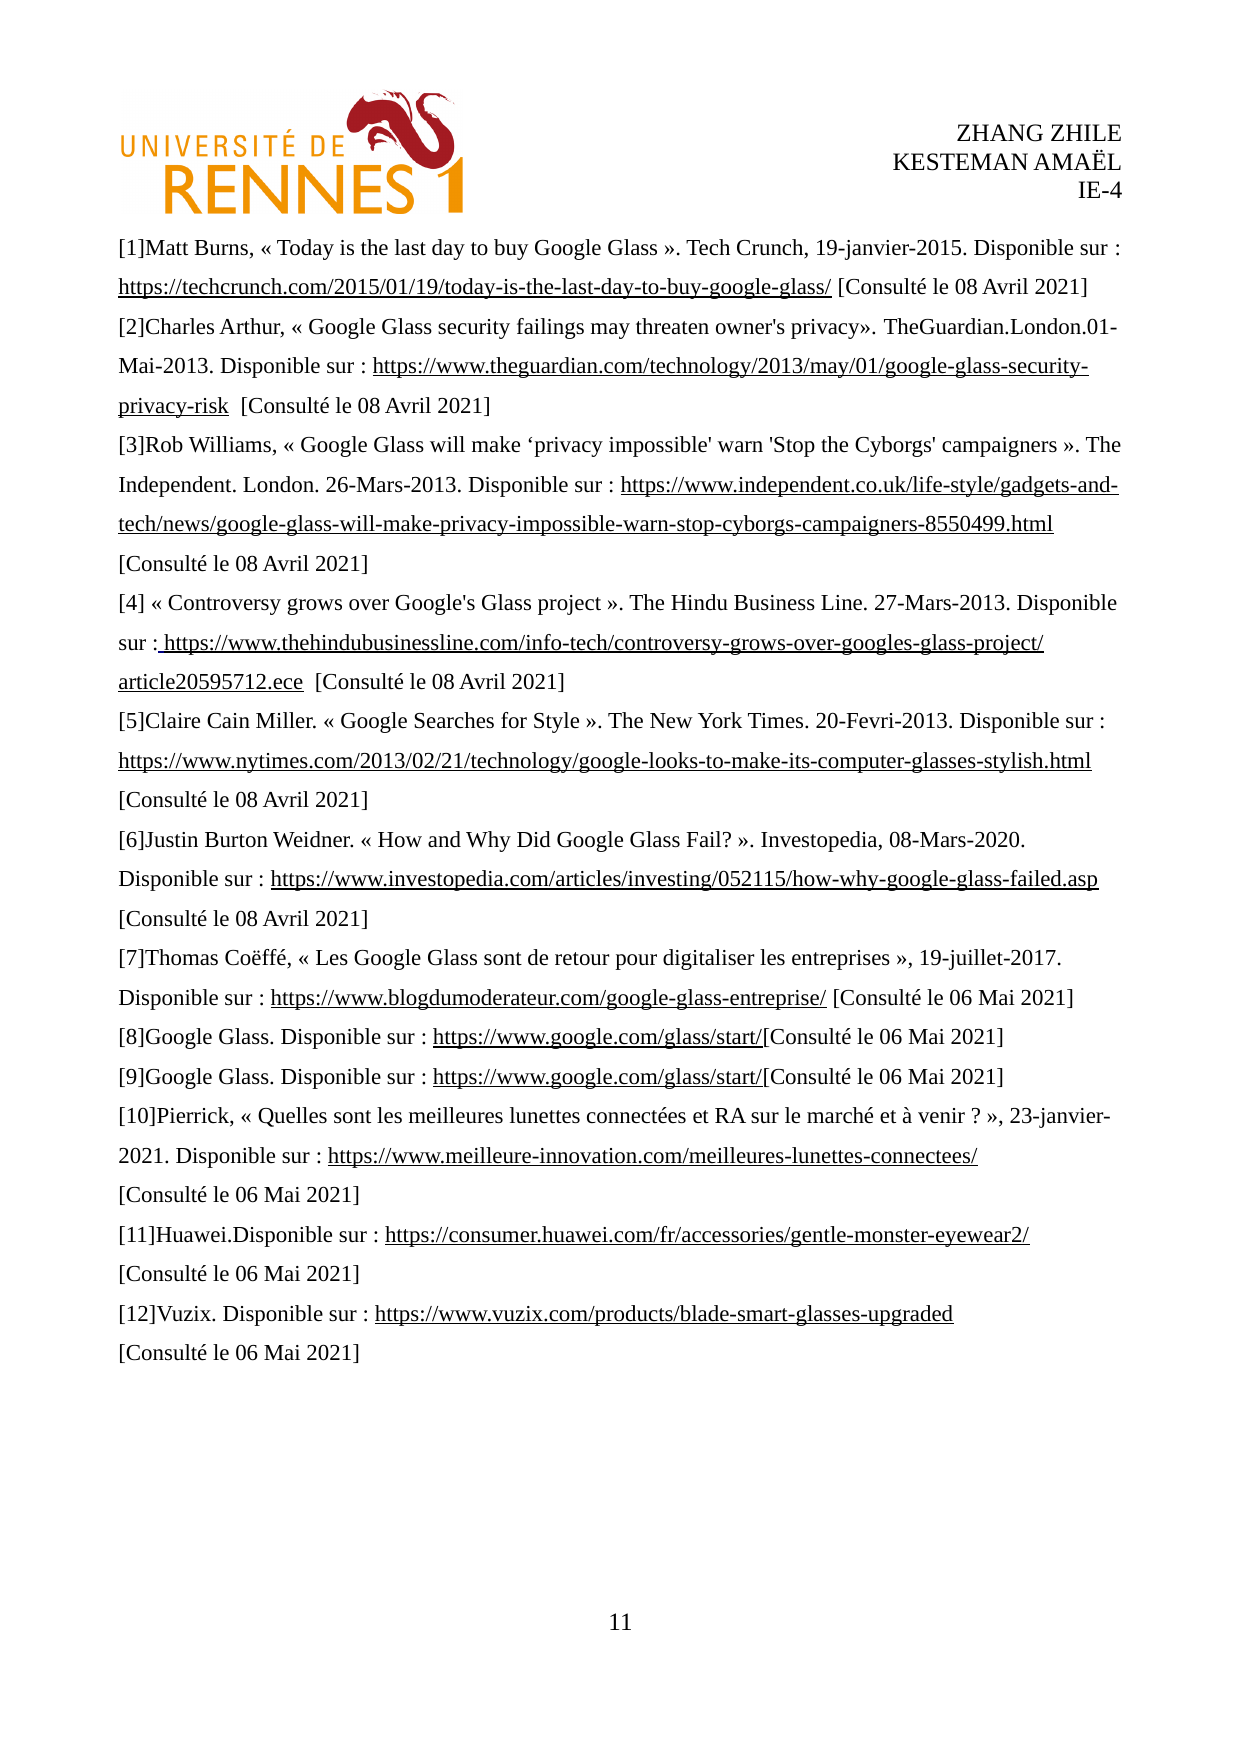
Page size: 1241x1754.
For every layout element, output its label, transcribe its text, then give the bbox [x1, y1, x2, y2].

text « Controversy grows over Google's Glass project ». The Hindu Business Line. 27-Mars-2013. Disponible sur : https://www.thehindubusinessline.com/info-tech/controversy-grows-over-googles-glass-project/article20595712.ece [Consulté le 08 Avril 2021] [118, 589, 1122, 694]
text Thomas Coëffé, « Les Google Glass sont de retour pour digitaliser les entreprises », 19-juillet-2017. Disponible sur : https://www.blogdumoderateur.com/google-glass-entreprise/ [Consulté le 06 Mai 2021] [118, 944, 1122, 1010]
text Vuzix. Disponible sur : https://www.vuzix.com/products/blade-smart-glasses-upgraded [118, 1300, 1122, 1326]
text Matt Burns, « Today is the last day to buy Google Glass ». Tech Crunch, 19-janvier-2015. Disponible sur : https://techcrunch.com/2015/01/19/today-is-the-last-day-to-buy-google-glass/ [Consulté le 08 Avril 2021] [118, 234, 1122, 300]
text Huawei.Disponible sur : https://consumer.huawei.com/fr/accessories/gentle-monster-eyewear2/ [118, 1221, 1122, 1247]
text [Consulté le 06 Mai 2021] [118, 1339, 1122, 1366]
text Pierrick, « Quelles sont les meilleures lunettes connectées et RA sur le marché et à venir ? », 23-janvier-2021. Disponible sur : https://www.meilleure-innovation.com/meilleures-lunettes-connectees/ [118, 1102, 1122, 1168]
text Claire Cain Miller. « Google Searches for Style ». The New York Times. 20-Fevri-2013. Disponible sur : [118, 708, 1122, 734]
picture [121, 89, 463, 214]
text Google Glass. Disponible sur : https://www.google.com/glass/start/[Consulté le 06 Mai 2021] [118, 1063, 1122, 1089]
text Charles Arthur, « Google Glass security failings may threaten owner's privacy». TheGuardian.London.01- Mai-2013. Disponible sur : https://www.theguardian.com/technology/2013/may/01/google-glass-security-privacy-risk [Consulté le 08 Avril 2021] [118, 313, 1122, 418]
text Justin Burton Weidner. « How and Why Did Google Glass Fail? ». Investopedia, 08-Mars-2020. Disponible sur : https://www.investopedia.com/articles/investing/052115/how-why-google-glass-failed.asp [118, 826, 1122, 892]
text Google Glass. Disponible sur : https://www.google.com/glass/start/[Consulté le 06 Mai 2021] [118, 1023, 1122, 1050]
text Rob Williams, « Google Glass will make ‘privacy impossible' warn 'Stop the Cyborgs' campaigners ». The Independent. London. 26-Mars-2013. Disponible sur : https://www.independent.co.uk/life-style/gadgets-and-tech/news/google-glass-will-make-privacy-impossible-warn-stop-cyborgs-campaigners-8550499.html [Consulté le 08 Avril 2021] [118, 431, 1122, 576]
text https://www.nytimes.com/2013/02/21/technology/google-looks-to-make-its-computer-glasses-stylish.html [118, 747, 1122, 773]
text [Consulté le 06 Mai 2021] [118, 1260, 1122, 1287]
text [Consulté le 08 Avril 2021] [118, 905, 1122, 931]
text [Consulté le 06 Mai 2021] [118, 1181, 1122, 1208]
text [Consulté le 08 Avril 2021] [118, 787, 1122, 813]
